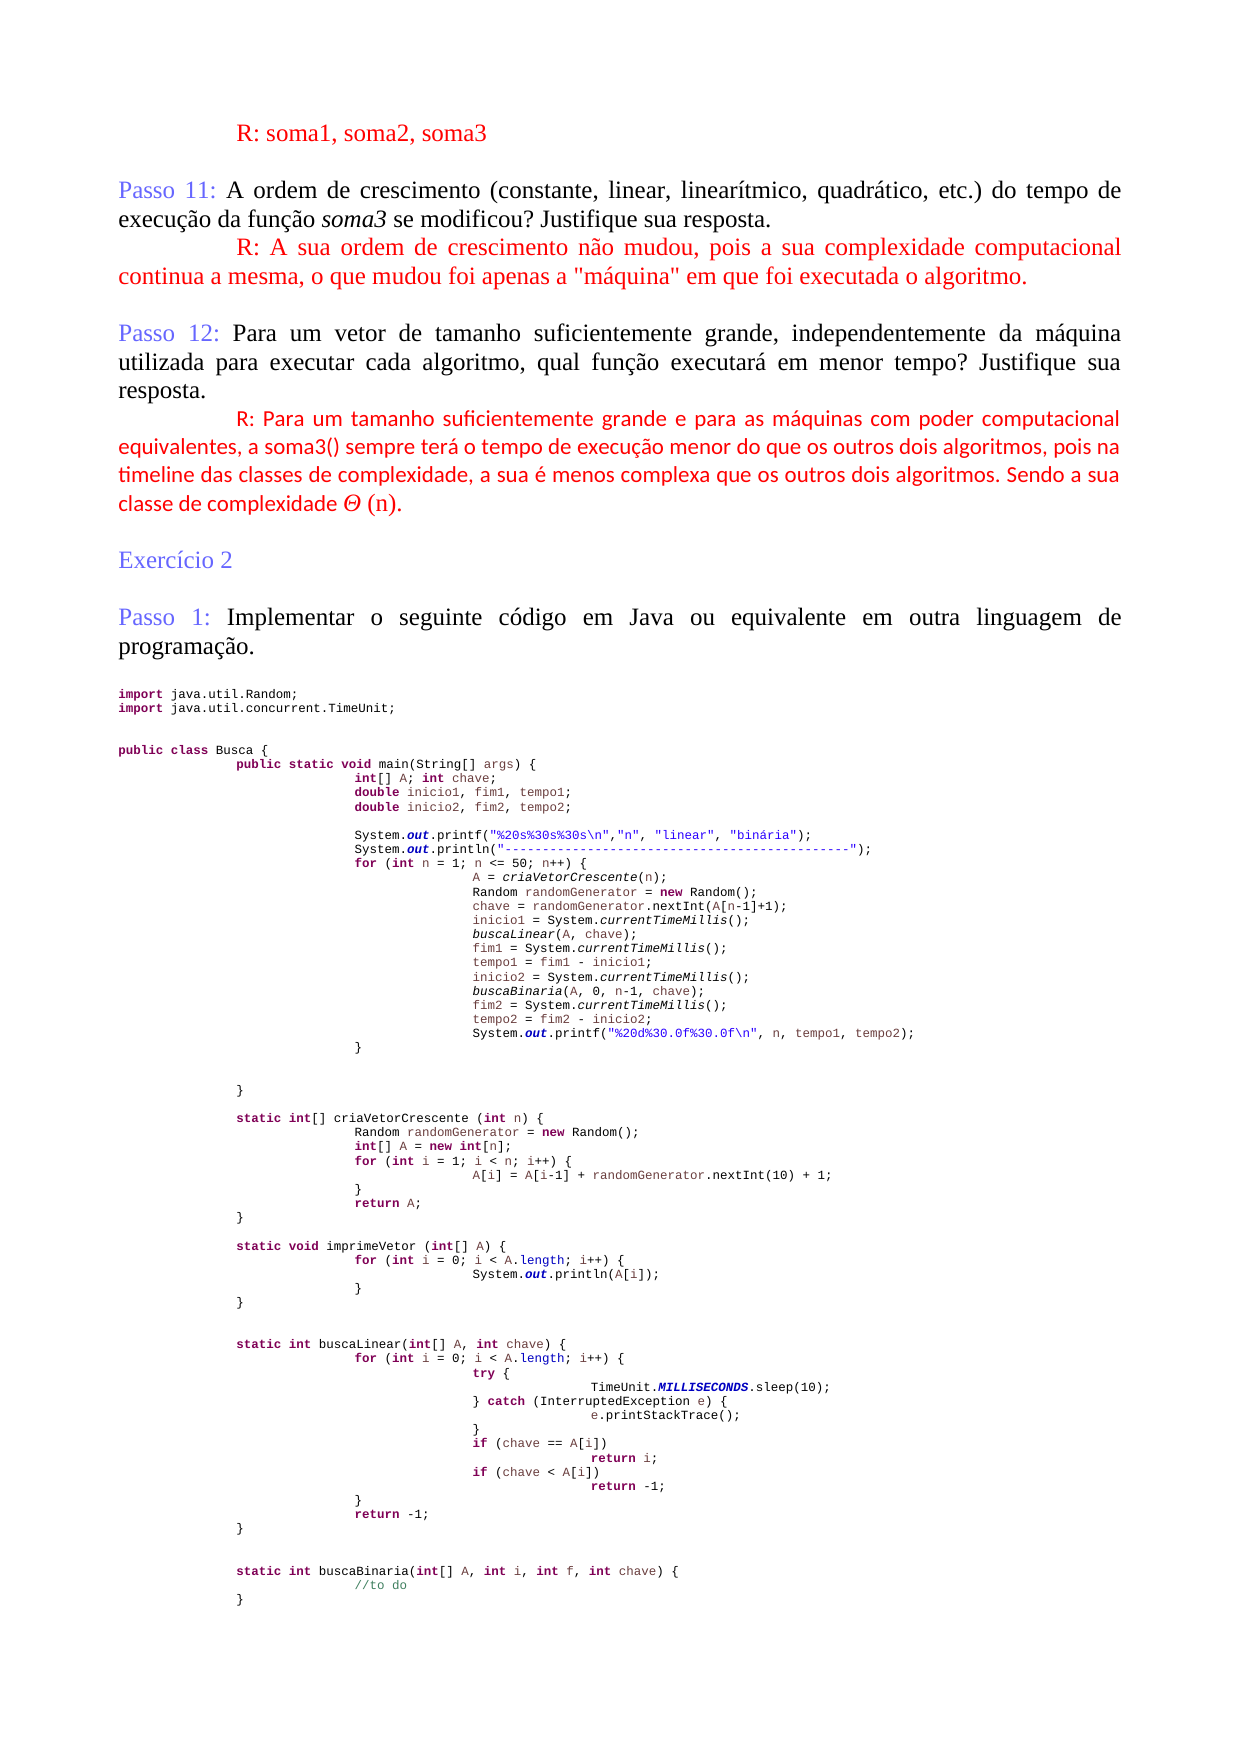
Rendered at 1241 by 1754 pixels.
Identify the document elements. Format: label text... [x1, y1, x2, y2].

text static int buscaBinaria(int[] A, int i, int f, int chave) { [118, 1565, 1122, 1579]
text fim2 = System.currentTimeMillis(); [118, 999, 1122, 1013]
text System.out.printf("%20s%30s%30s\n","n", "linear", "binária"); [118, 829, 1122, 843]
text buscaBinaria(A, 0, n-1, chave); [118, 985, 1122, 999]
text } [118, 1211, 1122, 1225]
text buscaLinear(A, chave); [118, 928, 1122, 942]
text int[] A; int chave; [118, 772, 1122, 786]
text System.out.printf("%20d%30.0f%30.0f\n", n, tempo1, tempo2); [118, 1027, 1122, 1041]
text for (int i = 0; i < A.length; i++) { [118, 1352, 1122, 1367]
text public static void main(String[] args) { [118, 758, 1122, 772]
text System.out.println("----------------------------------------------"); [118, 843, 1122, 857]
text Random randomGenerator = new Random(); [118, 1126, 1122, 1140]
text return A; [118, 1197, 1122, 1211]
text } [118, 1041, 1122, 1056]
text //to do [118, 1579, 1122, 1593]
text R: soma1, soma2, soma3 [118, 118, 1122, 147]
text } [118, 1296, 1122, 1310]
text } [118, 1593, 1122, 1607]
text Random randomGenerator = new Random(); [118, 886, 1122, 900]
text Passo 12: Para um vetor de tamanho suficientemente grande, independentemente da máquina utilizada para executar cada algoritmo, qual função executará em menor tempo? Justifique sua resposta. [118, 318, 1122, 404]
text static int buscaLinear(int[] A, int chave) { [118, 1338, 1122, 1352]
text } [118, 1282, 1122, 1296]
text Passo 1: Implementar o seguinte código em Java ou equivalente em outra linguagem de programação. [118, 602, 1122, 659]
text if (chave < A[i]) [118, 1466, 1122, 1480]
text R: A sua ordem de crescimento não mudou, pois a sua complexidade computacional continua a mesma, o que mudou foi apenas a "máquina" em que foi executada o algoritmo. [118, 232, 1122, 290]
text } catch (InterruptedException e) { [118, 1395, 1122, 1409]
text Exercício 2 [118, 545, 1122, 574]
text return -1; [118, 1508, 1122, 1522]
text A = criaVetorCrescente(n); [118, 871, 1122, 886]
text double inicio2, fim2, tempo2; [118, 801, 1122, 815]
text System.out.println(A[i]); [118, 1268, 1122, 1282]
text inicio1 = System.currentTimeMillis(); [118, 914, 1122, 928]
text } [118, 1183, 1122, 1197]
text tempo2 = fim2 - inicio2; [118, 1013, 1122, 1027]
text static int[] criaVetorCrescente (int n) { [118, 1112, 1122, 1126]
text } [118, 1423, 1122, 1437]
text int[] A = new int[n]; [118, 1140, 1122, 1154]
text chave = randomGenerator.nextInt(A[n-1]+1); [118, 900, 1122, 914]
text fim1 = System.currentTimeMillis(); [118, 942, 1122, 956]
text try { [118, 1367, 1122, 1381]
text double inicio1, fim1, tempo1; [118, 786, 1122, 801]
text Passo 11: A ordem de crescimento (constante, linear, linearítmico, quadrático, etc.) do tempo de execução da função soma3 se modificou? Justifique sua resposta. [118, 175, 1122, 232]
text R: Para um tamanho suficientemente grande e para as máquinas com poder computacional equivalentes, a soma3() sempre terá o tempo de execução menor do que os outros dois algoritmos, pois na timeline das classes de complexidade, a sua é menos complexa que os outros dois algoritmos. Sendo a sua classe de complexidade Θ (n). [118, 404, 1122, 517]
text for (int i = 1; i < n; i++) { [118, 1154, 1122, 1169]
text static void imprimeVetor (int[] A) { [118, 1239, 1122, 1254]
text for (int i = 0; i < A.length; i++) { [118, 1254, 1122, 1268]
text tempo1 = fim1 - inicio1; [118, 956, 1122, 971]
text } [118, 1494, 1122, 1508]
text import java.util.Random; [118, 688, 1122, 702]
text TimeUnit.MILLISECONDS.sleep(10); [118, 1381, 1122, 1395]
text import java.util.concurrent.TimeUnit; [118, 702, 1122, 716]
text inicio2 = System.currentTimeMillis(); [118, 971, 1122, 985]
text e.printStackTrace(); [118, 1409, 1122, 1423]
text } [118, 1522, 1122, 1537]
text return -1; [118, 1480, 1122, 1494]
text return i; [118, 1452, 1122, 1466]
text if (chave == A[i]) [118, 1437, 1122, 1452]
text public class Busca { [118, 744, 1122, 758]
text for (int n = 1; n <= 50; n++) { [118, 857, 1122, 871]
text A[i] = A[i-1] + randomGenerator.nextInt(10) + 1; [118, 1169, 1122, 1183]
text } [118, 1084, 1122, 1098]
